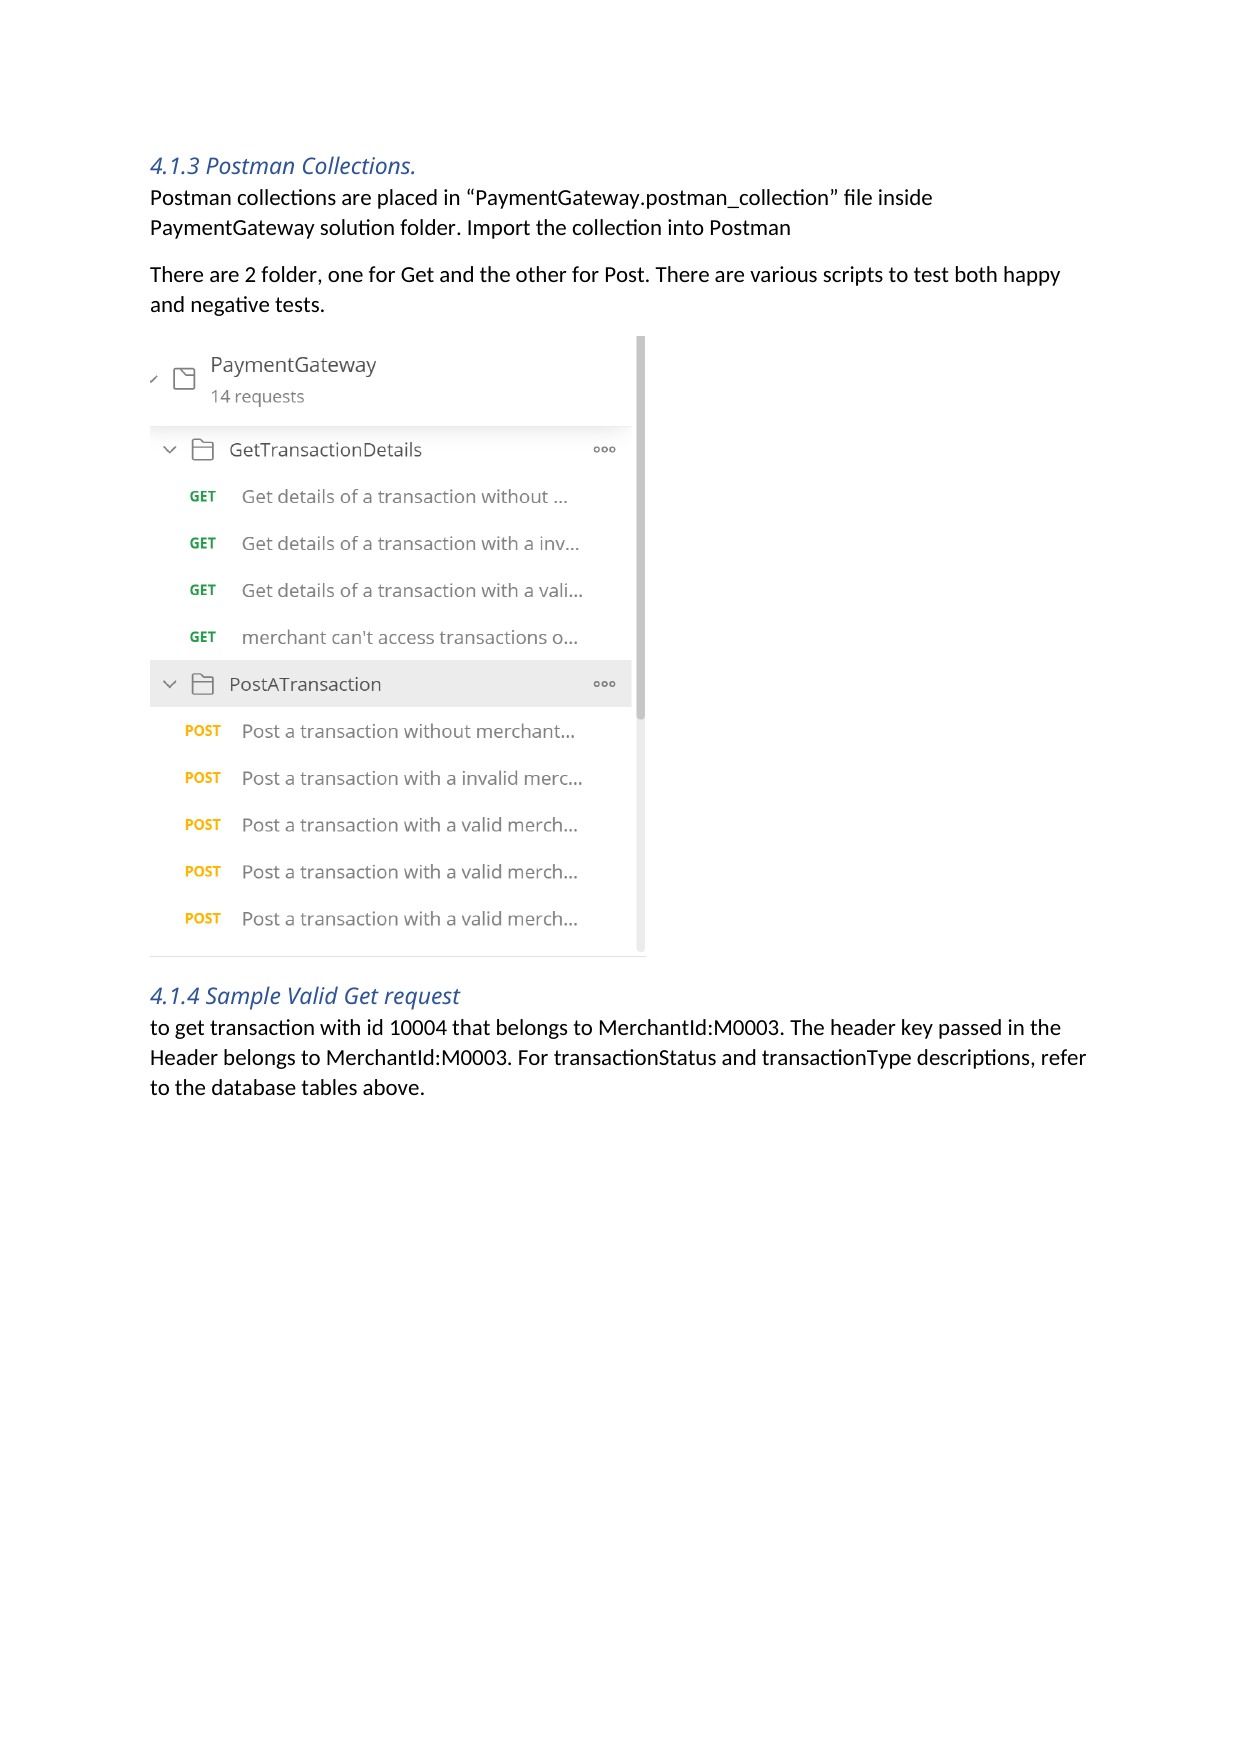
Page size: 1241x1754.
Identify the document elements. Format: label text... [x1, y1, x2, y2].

subtitle 4.1.4 Sample Valid Get request [150, 980, 1090, 1011]
subtitle 4.1.3 Postman Collections. [150, 150, 1090, 181]
text Postman collections are placed in “PaymentGateway.postman_collection” file inside PaymentGateway solution folder. Import the collection into Postman [150, 183, 1090, 241]
text to get transaction with id 10004 that belongs to MerchantId:M0003. The header key passed in the Header belongs to MerchantId:M0003. For transactionStatus and transactionType descriptions, refer to the database tables above. [150, 1013, 1090, 1101]
text There are 2 folder, one for Get and the other for Post. There are various scripts to test both happy and negative tests. [150, 260, 1090, 318]
